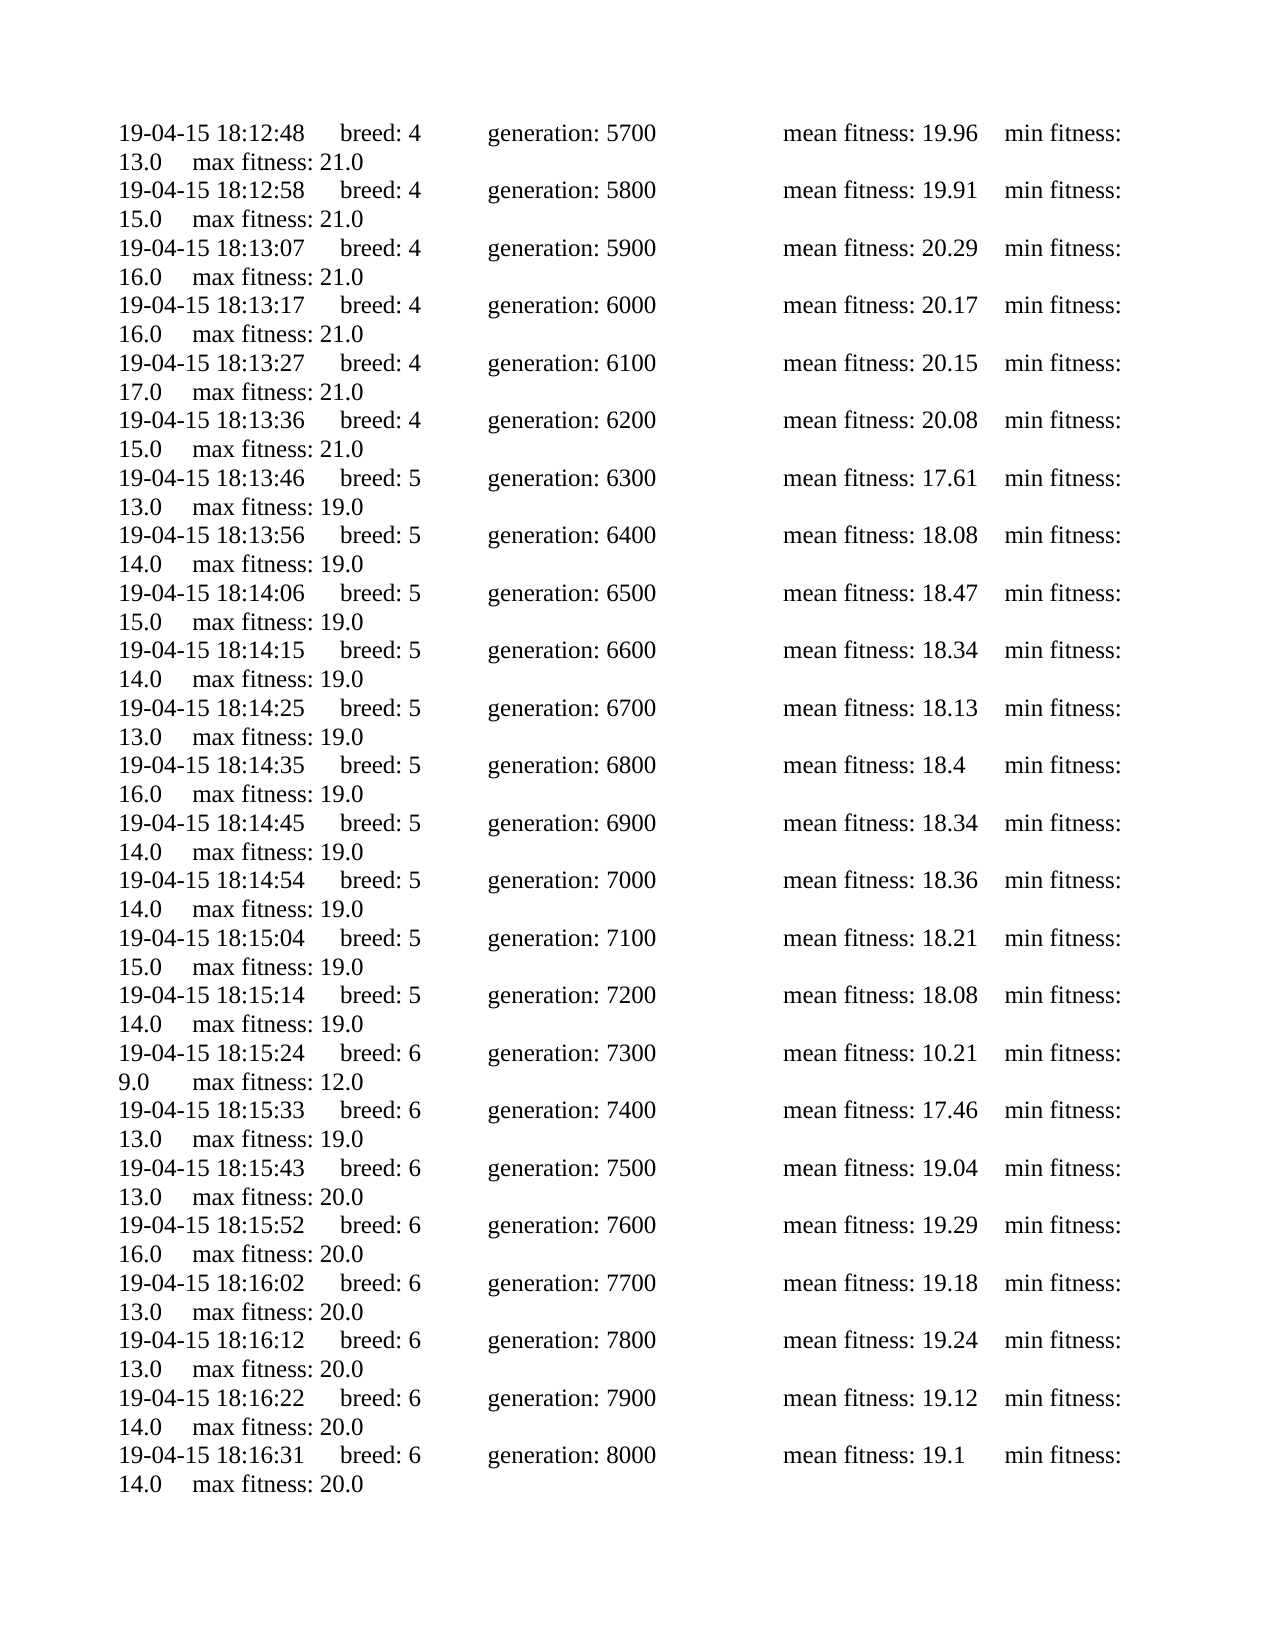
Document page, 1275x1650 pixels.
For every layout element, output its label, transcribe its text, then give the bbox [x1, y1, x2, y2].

text 19-04-15 18:15:14 breed: 5 generation: 7200 mean fitness: 18.08 min fitness: 14.0 max fitness: 19.0 [118, 981, 1157, 1038]
text 19-04-15 18:16:31 breed: 6 generation: 8000 mean fitness: 19.1 min fitness: 14.0 max fitness: 20.0 [118, 1441, 1157, 1498]
text 19-04-15 18:13:17 breed: 4 generation: 6000 mean fitness: 20.17 min fitness: 16.0 max fitness: 21.0 [118, 291, 1157, 348]
text 19-04-15 18:15:43 breed: 6 generation: 7500 mean fitness: 19.04 min fitness: 13.0 max fitness: 20.0 [118, 1153, 1157, 1211]
text 19-04-15 18:15:52 breed: 6 generation: 7600 mean fitness: 19.29 min fitness: 16.0 max fitness: 20.0 [118, 1211, 1157, 1268]
text 19-04-15 18:12:48 breed: 4 generation: 5700 mean fitness: 19.96 min fitness: 13.0 max fitness: 21.0 [118, 118, 1157, 176]
text 19-04-15 18:14:45 breed: 5 generation: 6900 mean fitness: 18.34 min fitness: 14.0 max fitness: 19.0 [118, 808, 1157, 866]
text 19-04-15 18:16:22 breed: 6 generation: 7900 mean fitness: 19.12 min fitness: 14.0 max fitness: 20.0 [118, 1383, 1157, 1441]
text 19-04-15 18:14:06 breed: 5 generation: 6500 mean fitness: 18.47 min fitness: 15.0 max fitness: 19.0 [118, 578, 1157, 636]
text 19-04-15 18:15:24 breed: 6 generation: 7300 mean fitness: 10.21 min fitness: 9.0 max fitness: 12.0 [118, 1038, 1157, 1096]
text 19-04-15 18:14:15 breed: 5 generation: 6600 mean fitness: 18.34 min fitness: 14.0 max fitness: 19.0 [118, 636, 1157, 693]
text 19-04-15 18:14:54 breed: 5 generation: 7000 mean fitness: 18.36 min fitness: 14.0 max fitness: 19.0 [118, 866, 1157, 923]
text 19-04-15 18:13:56 breed: 5 generation: 6400 mean fitness: 18.08 min fitness: 14.0 max fitness: 19.0 [118, 521, 1157, 578]
text 19-04-15 18:13:07 breed: 4 generation: 5900 mean fitness: 20.29 min fitness: 16.0 max fitness: 21.0 [118, 233, 1157, 291]
text 19-04-15 18:16:02 breed: 6 generation: 7700 mean fitness: 19.18 min fitness: 13.0 max fitness: 20.0 [118, 1268, 1157, 1326]
text 19-04-15 18:13:36 breed: 4 generation: 6200 mean fitness: 20.08 min fitness: 15.0 max fitness: 21.0 [118, 406, 1157, 463]
text 19-04-15 18:14:25 breed: 5 generation: 6700 mean fitness: 18.13 min fitness: 13.0 max fitness: 19.0 [118, 693, 1157, 751]
text 19-04-15 18:12:58 breed: 4 generation: 5800 mean fitness: 19.91 min fitness: 15.0 max fitness: 21.0 [118, 176, 1157, 233]
text 19-04-15 18:13:46 breed: 5 generation: 6300 mean fitness: 17.61 min fitness: 13.0 max fitness: 19.0 [118, 463, 1157, 521]
text 19-04-15 18:13:27 breed: 4 generation: 6100 mean fitness: 20.15 min fitness: 17.0 max fitness: 21.0 [118, 348, 1157, 406]
text 19-04-15 18:15:04 breed: 5 generation: 7100 mean fitness: 18.21 min fitness: 15.0 max fitness: 19.0 [118, 923, 1157, 981]
text 19-04-15 18:15:33 breed: 6 generation: 7400 mean fitness: 17.46 min fitness: 13.0 max fitness: 19.0 [118, 1096, 1157, 1153]
text 19-04-15 18:14:35 breed: 5 generation: 6800 mean fitness: 18.4 min fitness: 16.0 max fitness: 19.0 [118, 751, 1157, 808]
text 19-04-15 18:16:12 breed: 6 generation: 7800 mean fitness: 19.24 min fitness: 13.0 max fitness: 20.0 [118, 1326, 1157, 1383]
